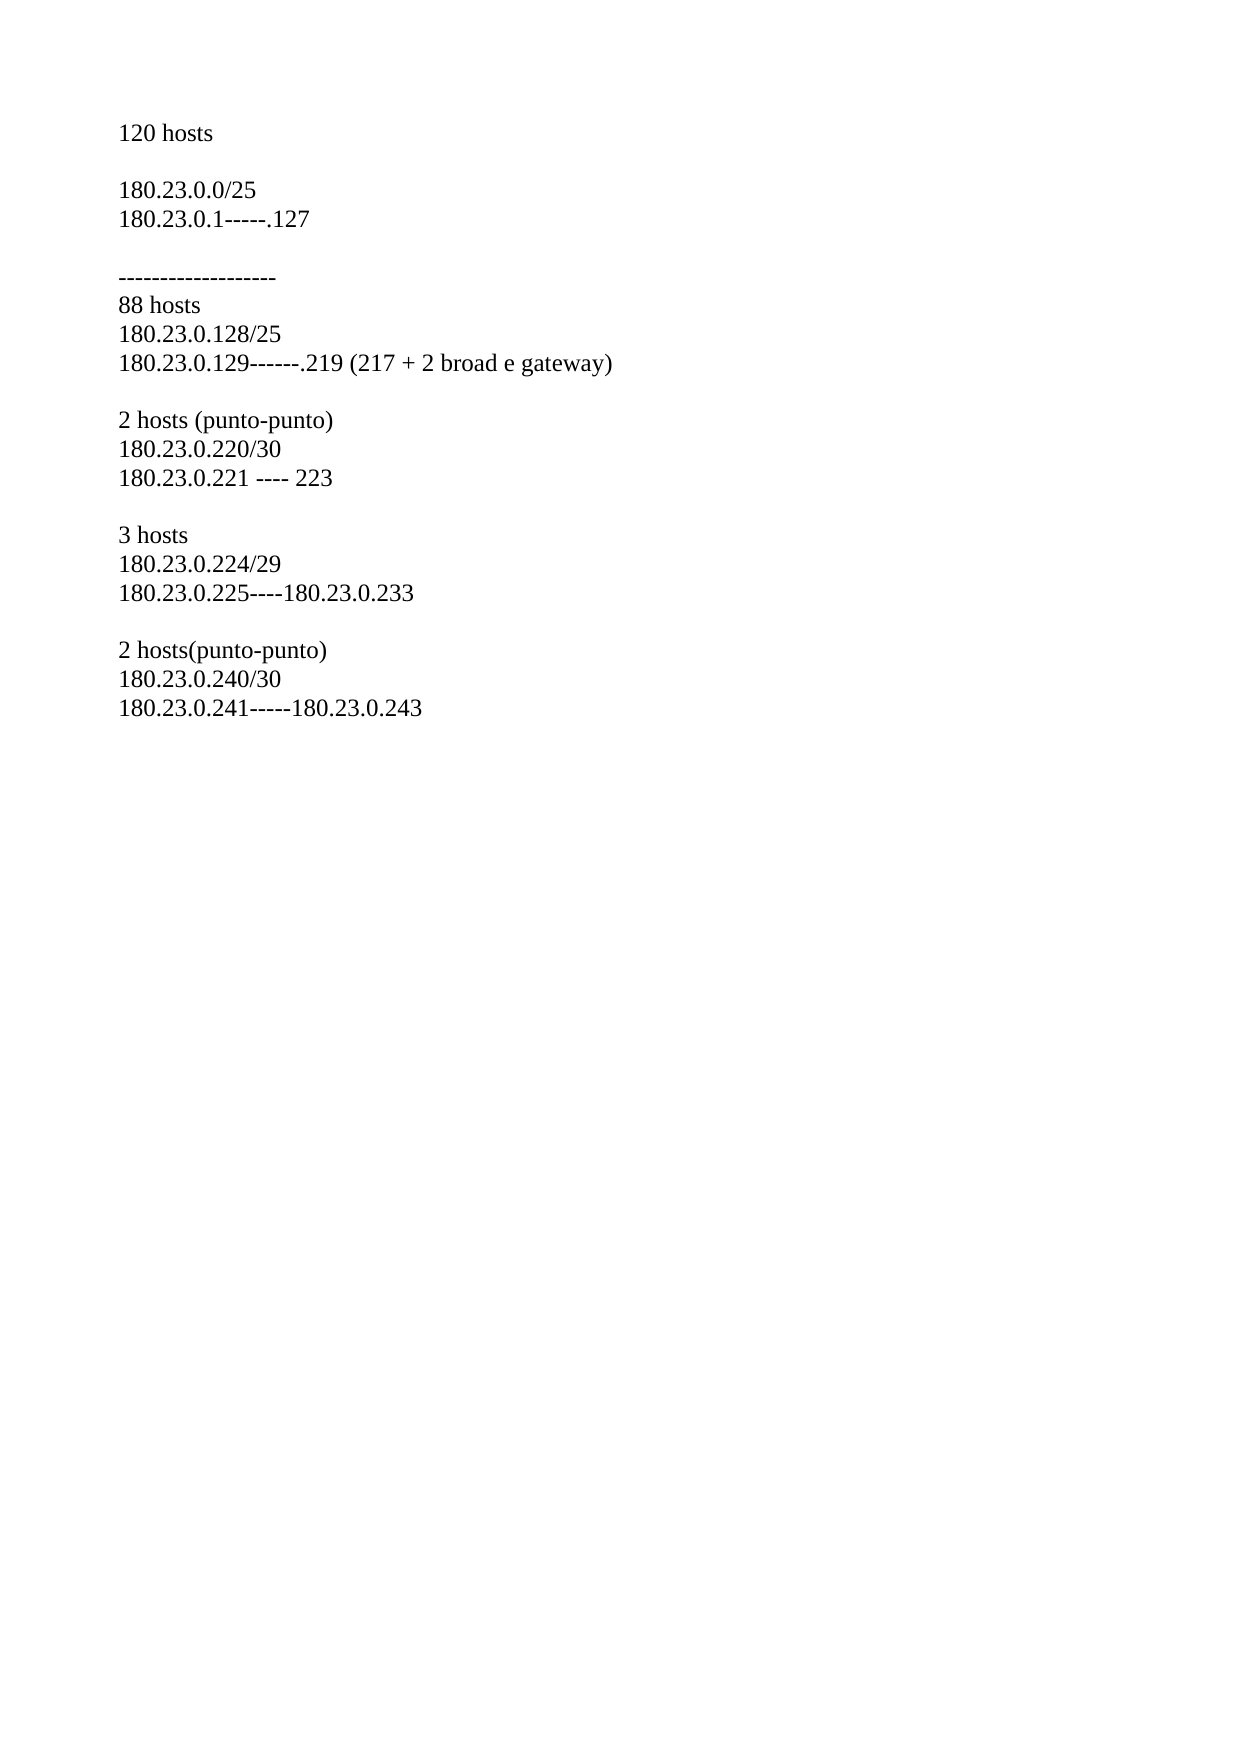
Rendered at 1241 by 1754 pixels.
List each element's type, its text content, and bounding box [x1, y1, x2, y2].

text 180.23.0.0/25 [118, 176, 1122, 204]
text 180.23.0.221 ---- 223 [118, 463, 1122, 492]
text 120 hosts [118, 118, 1122, 147]
text 180.23.0.129------.219 (217 + 2 broad e gateway) [118, 348, 1122, 377]
text 180.23.0.240/30 [118, 664, 1122, 693]
text 180.23.0.220/30 [118, 434, 1122, 463]
text ------------------- [118, 262, 1122, 291]
text 180.23.0.128/25 [118, 319, 1122, 348]
text 2 hosts(punto-punto) [118, 636, 1122, 664]
text 88 hosts [118, 291, 1122, 319]
text 3 hosts [118, 521, 1122, 549]
text 180.23.0.241-----180.23.0.243 [118, 693, 1122, 722]
text 2 hosts (punto-punto) [118, 406, 1122, 434]
text 180.23.0.225----180.23.0.233 [118, 578, 1122, 607]
text 180.23.0.224/29 [118, 549, 1122, 578]
text 180.23.0.1-----.127 [118, 204, 1122, 233]
